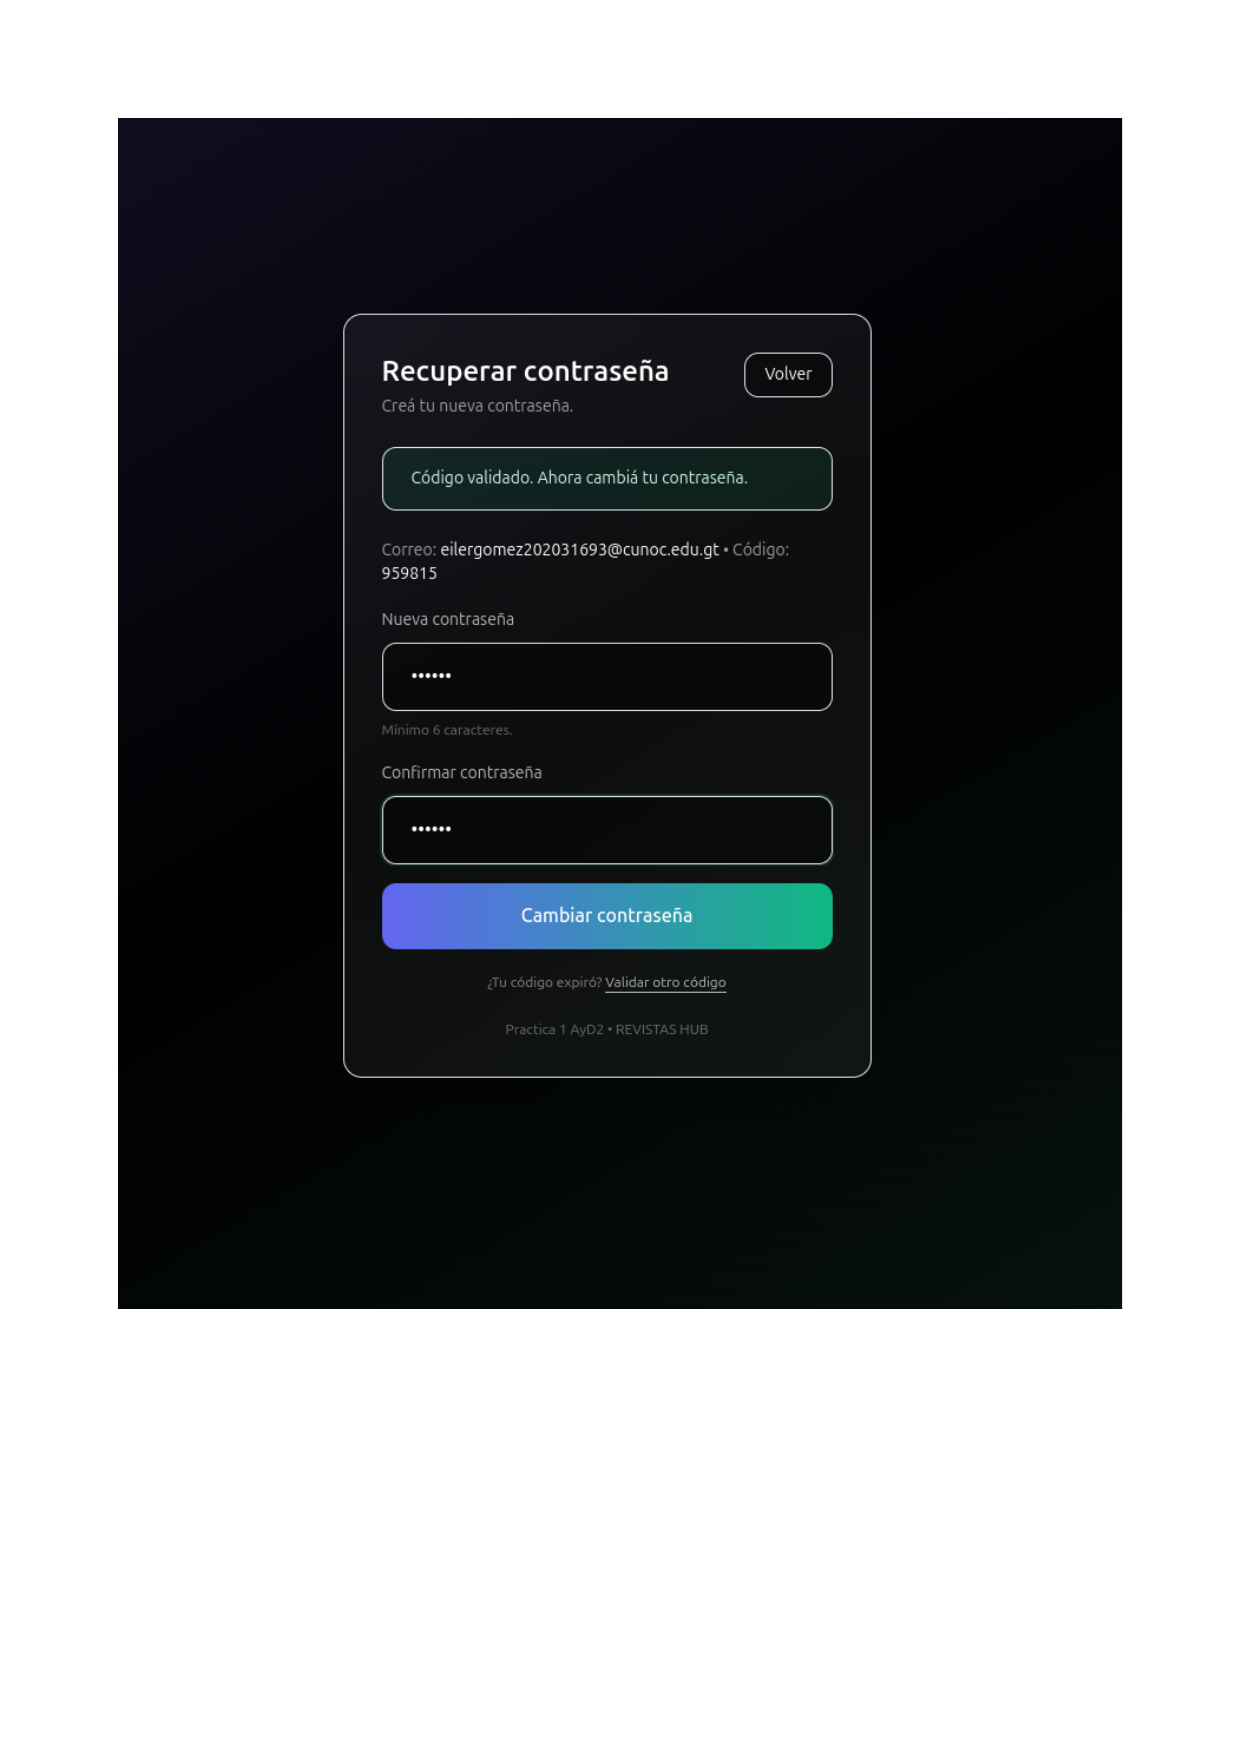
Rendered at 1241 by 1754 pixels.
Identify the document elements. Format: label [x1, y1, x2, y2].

picture [118, 118, 1123, 1309]
